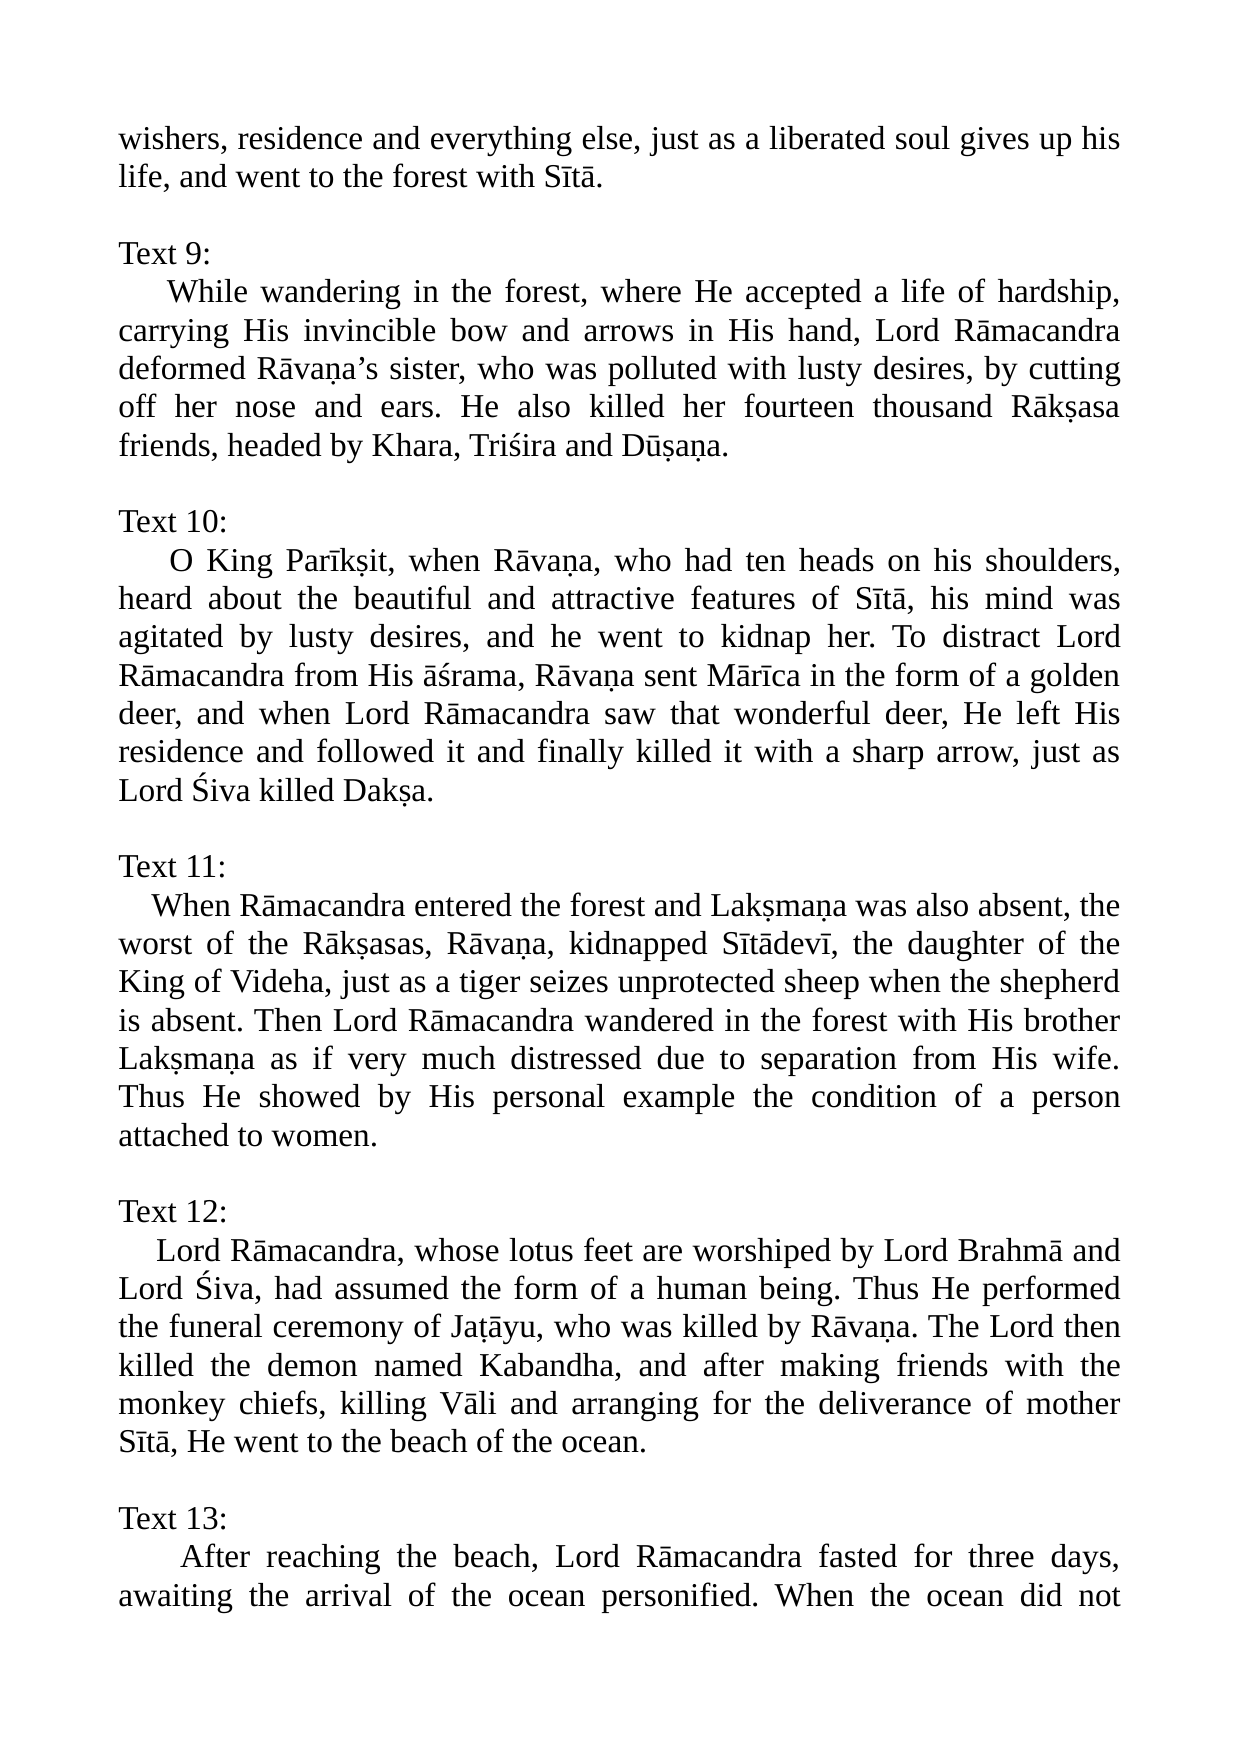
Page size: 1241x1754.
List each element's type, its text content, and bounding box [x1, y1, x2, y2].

text Lord Rāmacandra, whose lotus feet are worshiped by Lord Brahmā and Lord Śiva, had assumed the form of a human being. Thus He performed the funeral ceremony of Jaṭāyu, who was killed by Rāvaṇa. The Lord then killed the demon named Kabandha, and after making friends with the monkey chiefs, killing Vāli and arranging for the deliverance of mother Sītā, He went to the beach of the ocean. [118, 1230, 1122, 1460]
text Text 13: [118, 1498, 1122, 1536]
text While wandering in the forest, where He accepted a life of hardship, carrying His invincible bow and arrows in His hand, Lord Rāmacandra deformed Rāvaṇa’s sister, who was polluted with lusty desires, by cutting off her nose and ears. He also killed her fourteen thousand Rākṣasa friends, headed by Khara, Triśira and Dūṣaṇa. [118, 271, 1122, 463]
text Text 9: [118, 233, 1122, 271]
text wishers, residence and everything else, just as a liberated soul gives up his life, and went to the forest with Sītā. [118, 118, 1122, 195]
text O King Parīkṣit, when Rāvaṇa, who had ten heads on his shoulders, heard about the beautiful and attractive features of Sītā, his mind was agitated by lusty desires, and he went to kidnap her. To distract Lord Rāmacandra from His āśrama, Rāvaṇa sent Mārīca in the form of a golden deer, and when Lord Rāmacandra saw that wonderful deer, He left His residence and followed it and finally killed it with a sharp arrow, just as Lord Śiva killed Dakṣa. [118, 540, 1122, 808]
text Text 11: [118, 846, 1122, 885]
text When Rāmacandra entered the forest and Lakṣmaṇa was also absent, the worst of the Rākṣasas, Rāvaṇa, kidnapped Sītādevī, the daughter of the King of Videha, just as a tiger seizes unprotected sheep when the shepherd is absent. Then Lord Rāmacandra wandered in the forest with His brother Lakṣmaṇa as if very much distressed due to separation from His wife. Thus He showed by His personal example the condition of a person attached to women. [118, 885, 1122, 1153]
text Text 10: [118, 501, 1122, 540]
text After reaching the beach, Lord Rāmacandra fasted for three days, awaiting the arrival of the ocean personified. When the ocean did not [118, 1536, 1122, 1613]
text Text 12: [118, 1191, 1122, 1230]
